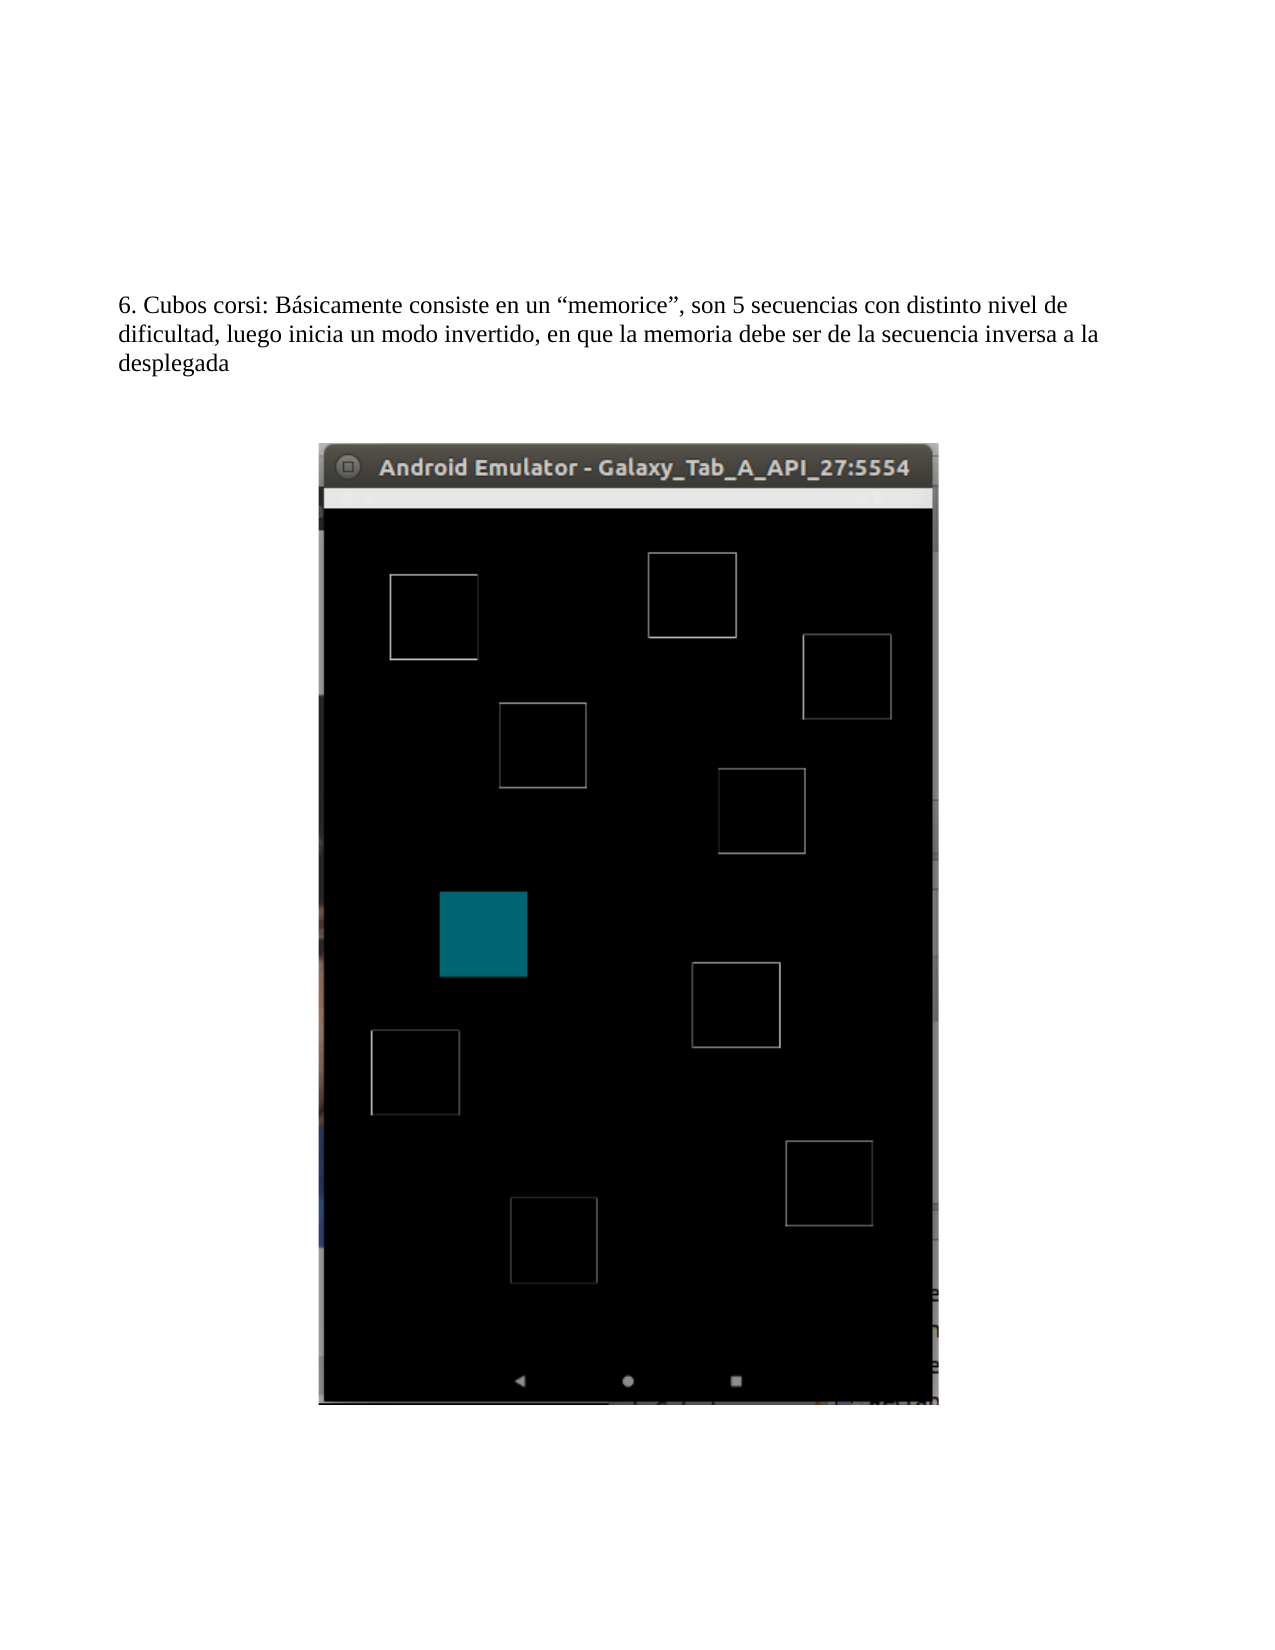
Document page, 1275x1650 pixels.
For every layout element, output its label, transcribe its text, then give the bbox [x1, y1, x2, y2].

picture [318, 443, 939, 1405]
text 6. Cubos corsi: Básicamente consiste en un “memorice”, son 5 secuencias con distinto nivel de dificultad, luego inicia un modo invertido, en que la memoria debe ser de la secuencia inversa a la desplegada [118, 291, 1157, 377]
